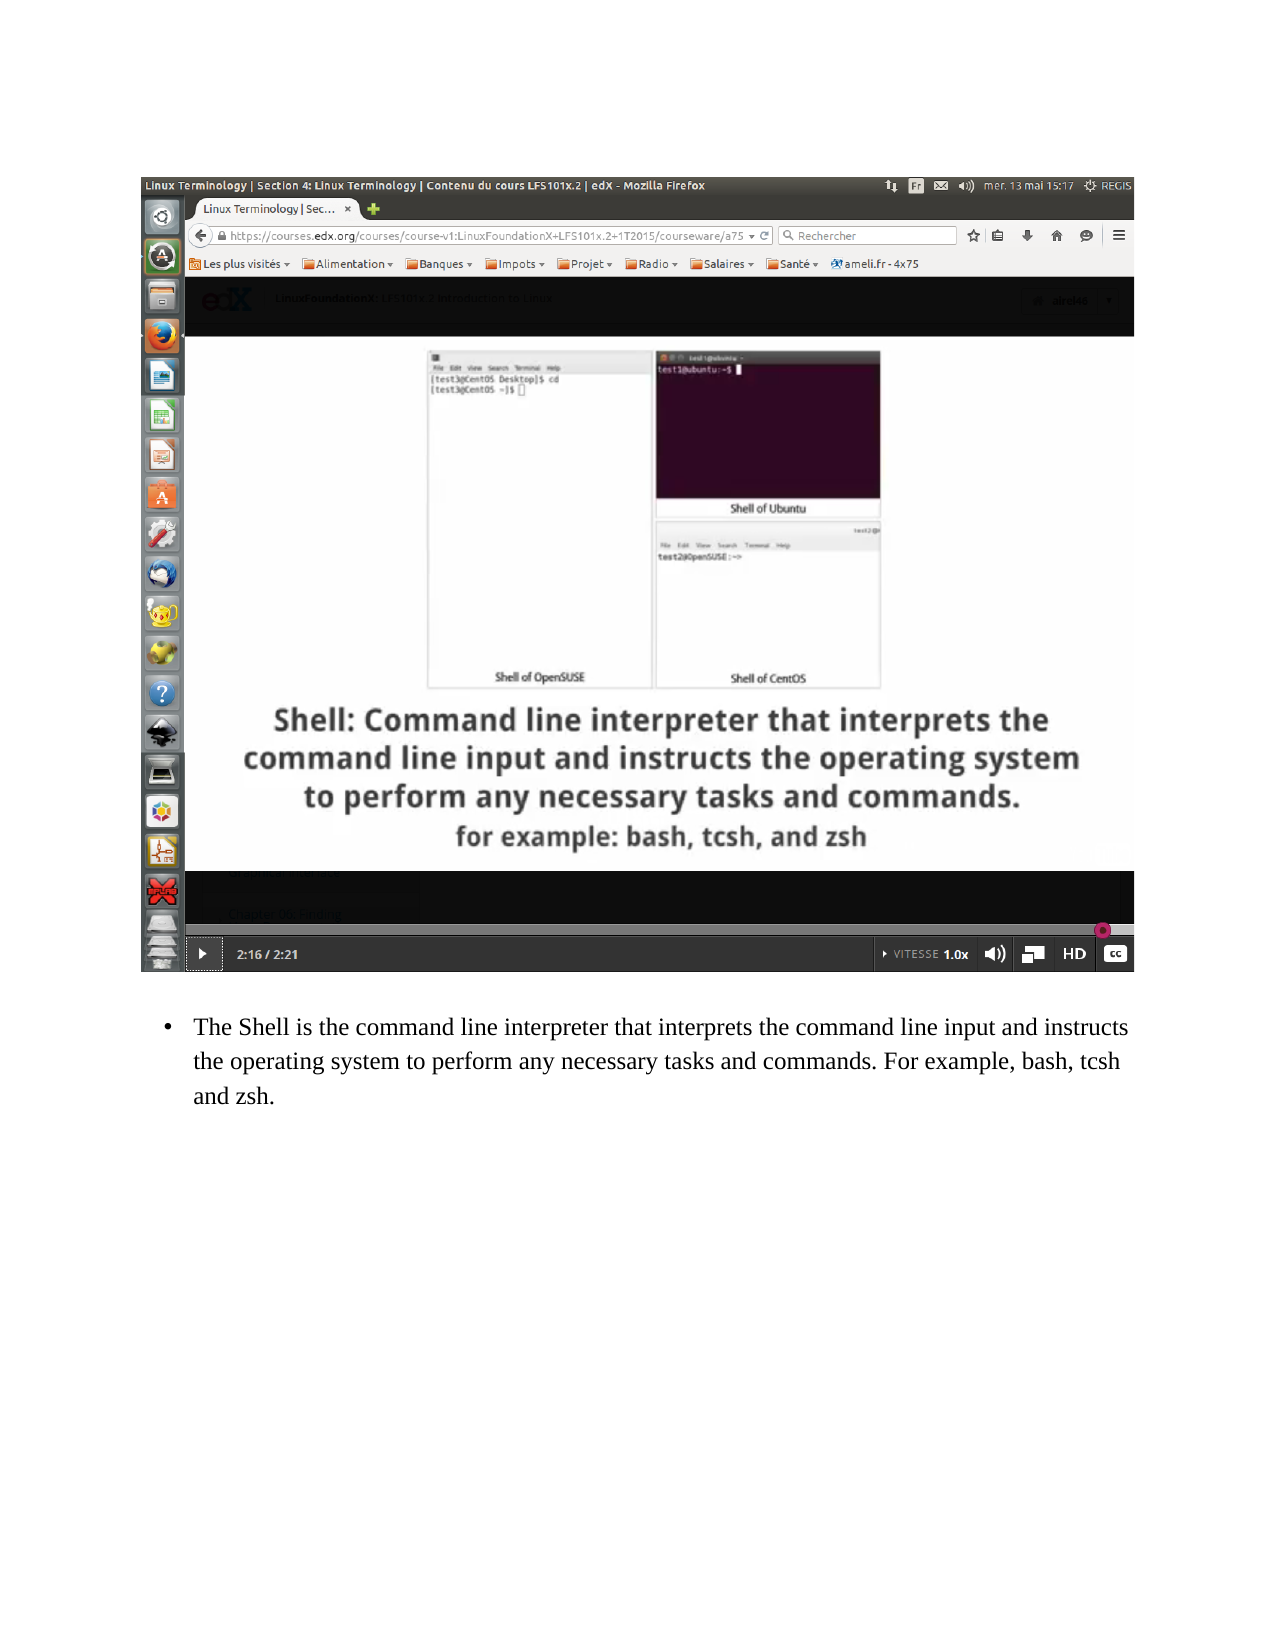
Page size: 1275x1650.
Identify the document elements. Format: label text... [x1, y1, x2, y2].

picture [141, 177, 1135, 972]
list The Shell is the command line interpreter that interprets the command line input and instructs the operating system to perform any necessary tasks and commands. For example, bash, tcsh and zsh. [164, 1012, 1157, 1109]
